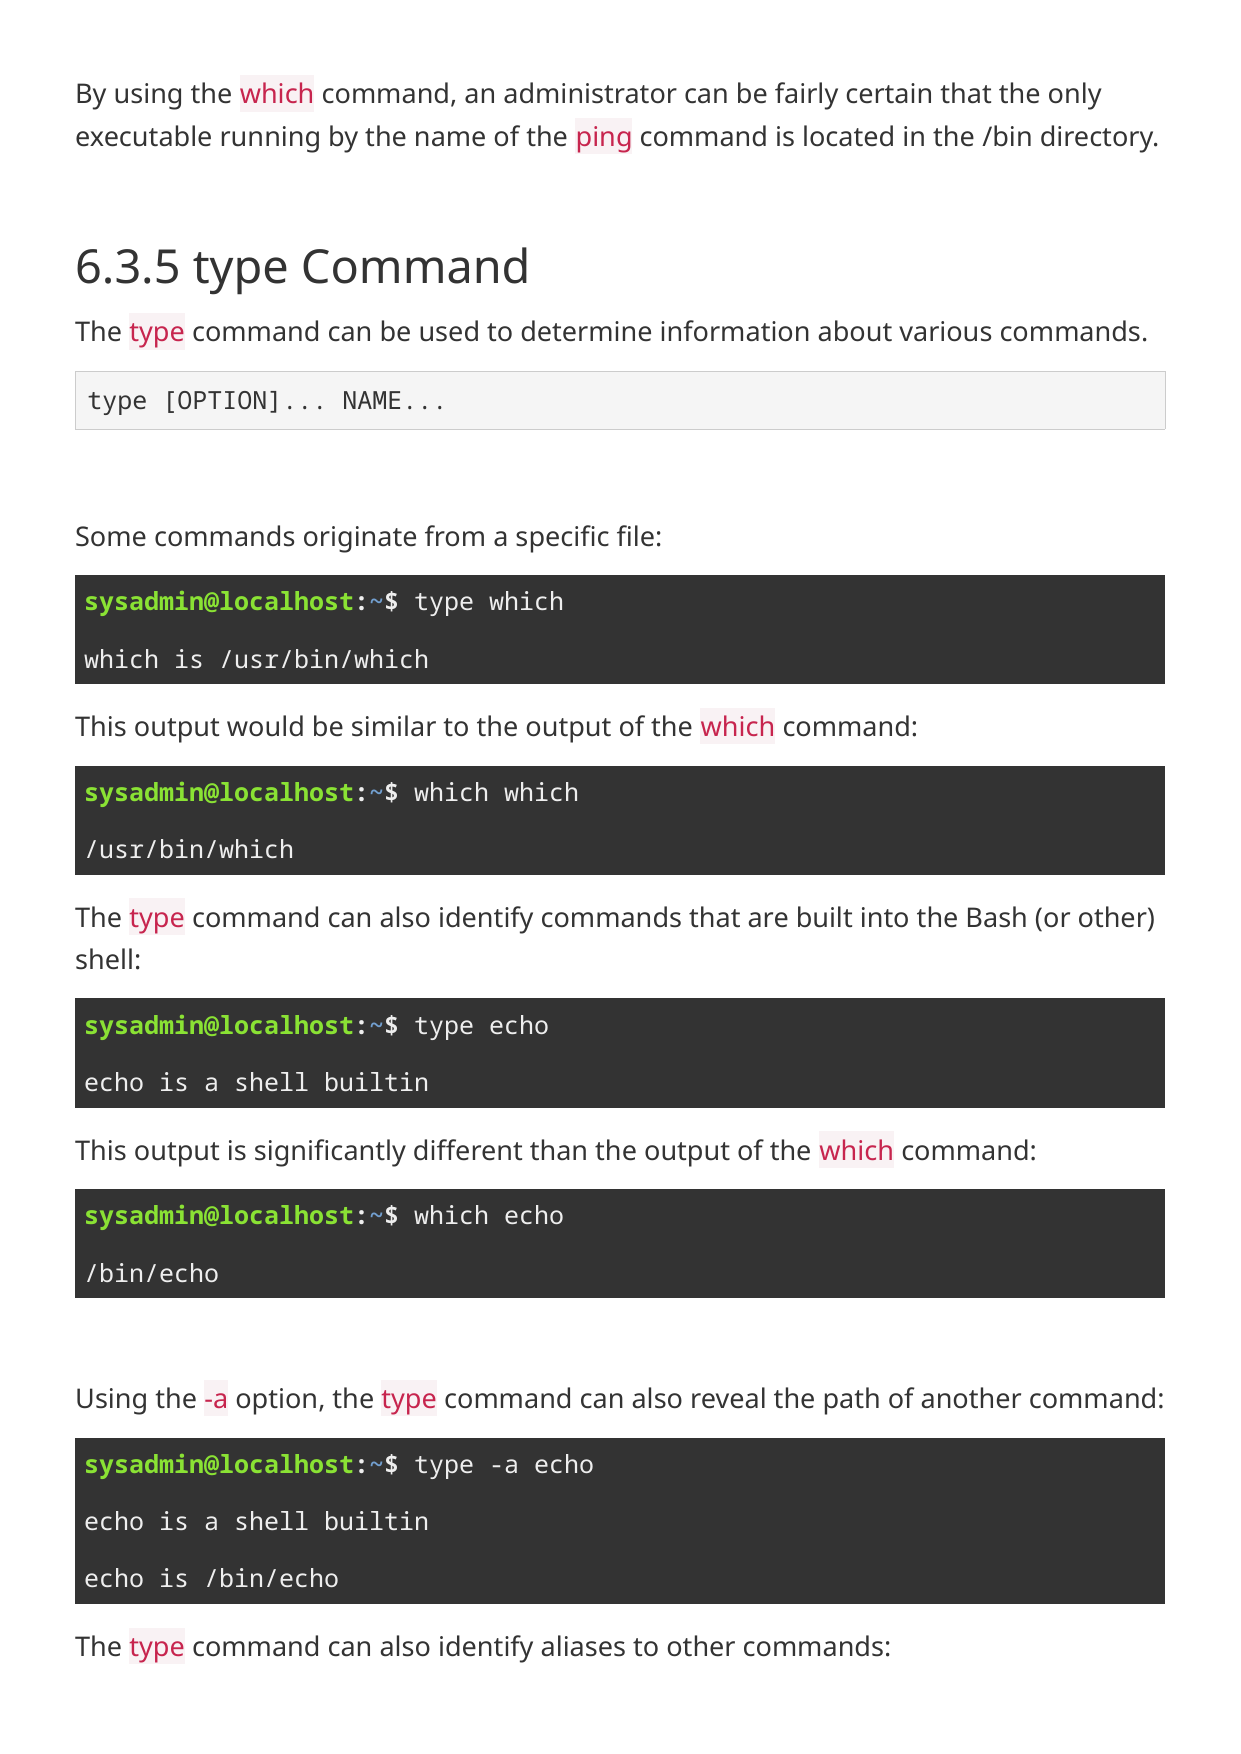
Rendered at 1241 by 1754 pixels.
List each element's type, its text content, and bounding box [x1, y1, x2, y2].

text echo is /bin/echo [75, 1552, 1165, 1604]
text sysadmin@localhost:~$ type echo [75, 998, 1165, 1042]
subtitle 6.3.5 type Command [75, 233, 1165, 297]
text /usr/bin/which [75, 823, 1165, 875]
text sysadmin@localhost:~$ which which [75, 766, 1165, 809]
text The type command can also identify commands that are built into the Bash (or other) shell: [75, 898, 1165, 977]
text type [OPTION]... NAME... [76, 372, 1165, 429]
text sysadmin@localhost:~$ type -a echo [75, 1438, 1165, 1481]
text /bin/echo [75, 1246, 1165, 1298]
text sysadmin@localhost:~$ which echo [75, 1189, 1165, 1232]
text echo is a shell builtin [75, 1056, 1165, 1108]
text echo is a shell builtin [75, 1495, 1165, 1538]
text Using the -a option, the type command can also reveal the path of another command: [75, 1379, 1165, 1416]
text sysadmin@localhost:~$ type which [75, 575, 1165, 618]
text The type command can also identify aliases to other commands: [75, 1627, 1165, 1664]
text This output is significantly different than the output of the which command: [75, 1131, 1165, 1168]
text which is /usr/bin/which [75, 632, 1165, 684]
text Some commands originate from a specific file: [75, 517, 1165, 554]
text By using the which command, an administrator can be fairly certain that the only executable running by the name of the ping command is located in the /bin directory. [75, 75, 1165, 154]
text The type command can be used to determine information about various commands. [75, 313, 1165, 350]
text This output would be similar to the output of the which command: [75, 708, 1165, 744]
